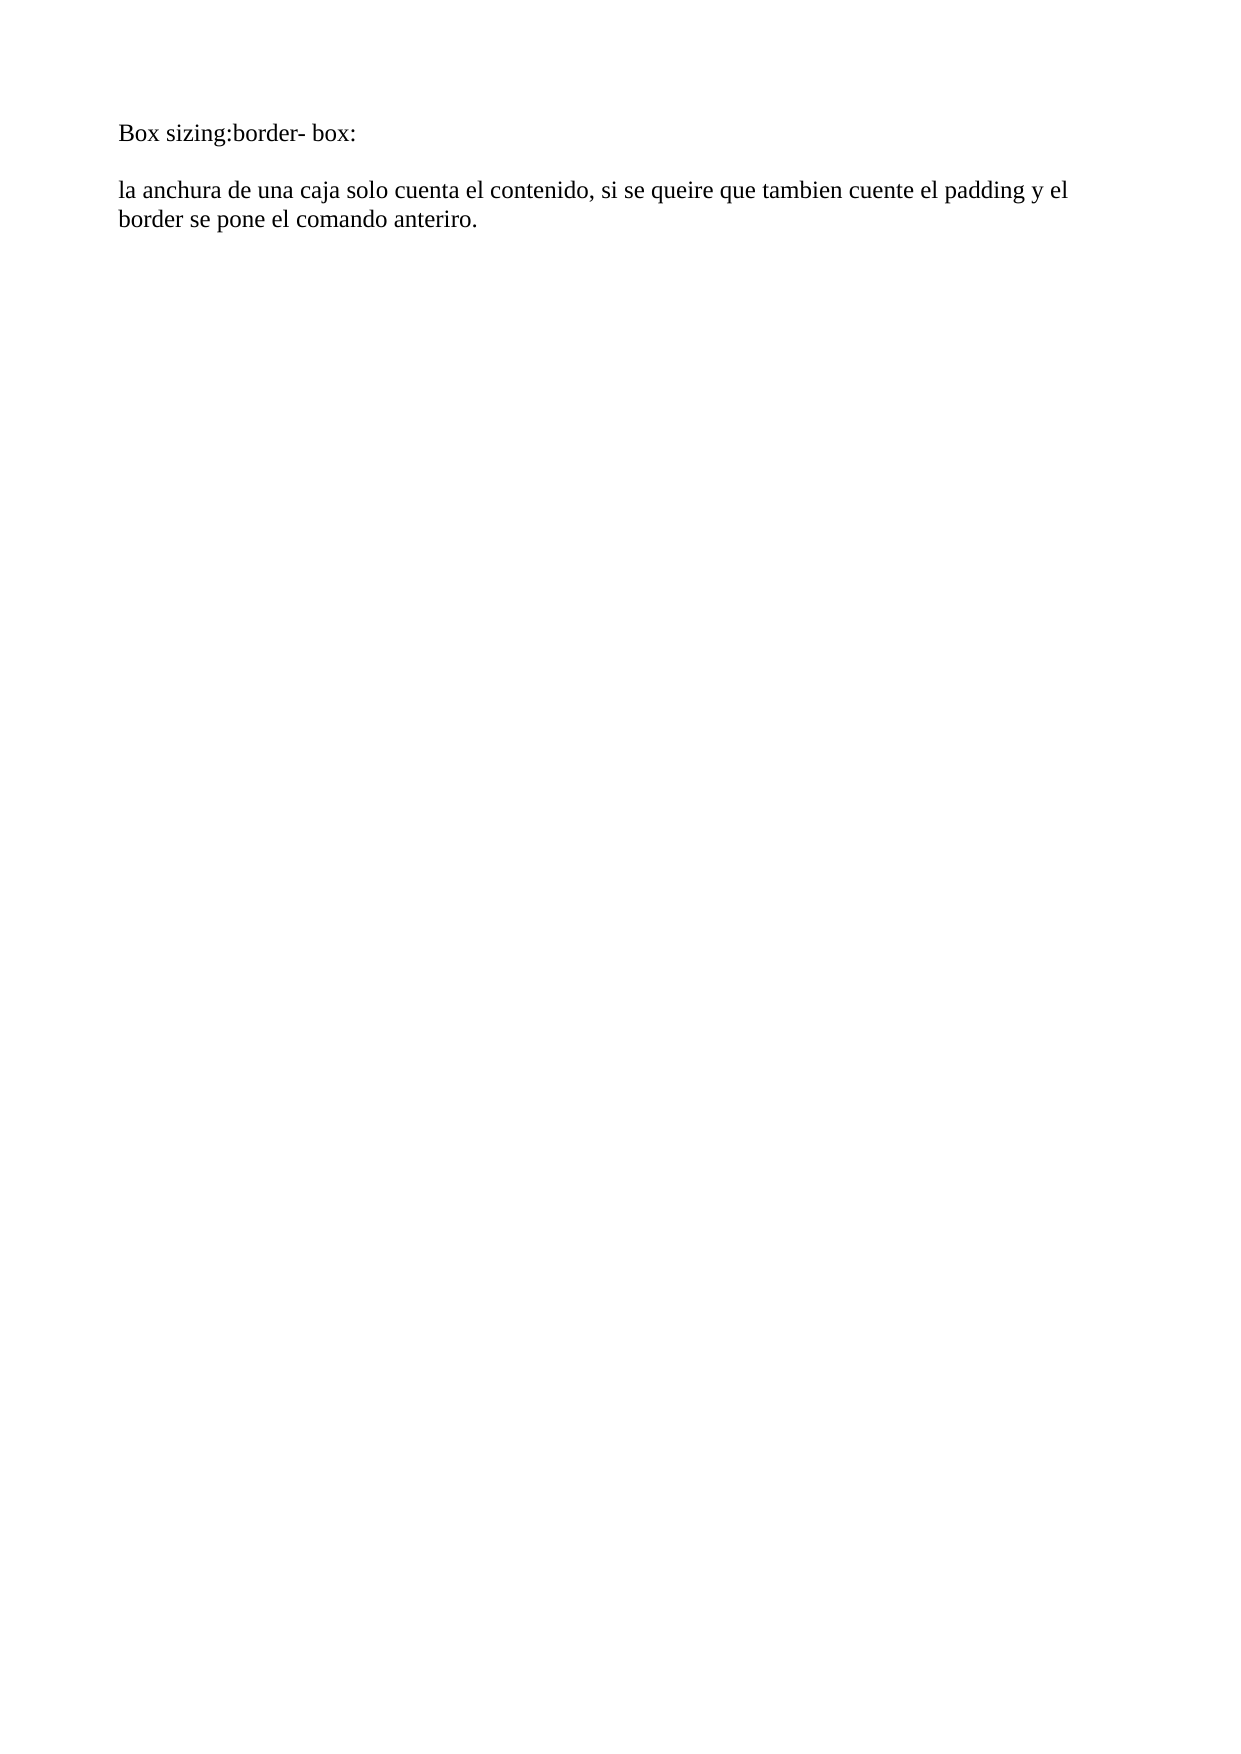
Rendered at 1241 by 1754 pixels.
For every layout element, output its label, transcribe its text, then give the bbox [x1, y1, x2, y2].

text la anchura de una caja solo cuenta el contenido, si se queire que tambien cuente el padding y el border se pone el comando anteriro. [118, 176, 1122, 233]
text Box sizing:border- box: [118, 118, 1122, 147]
